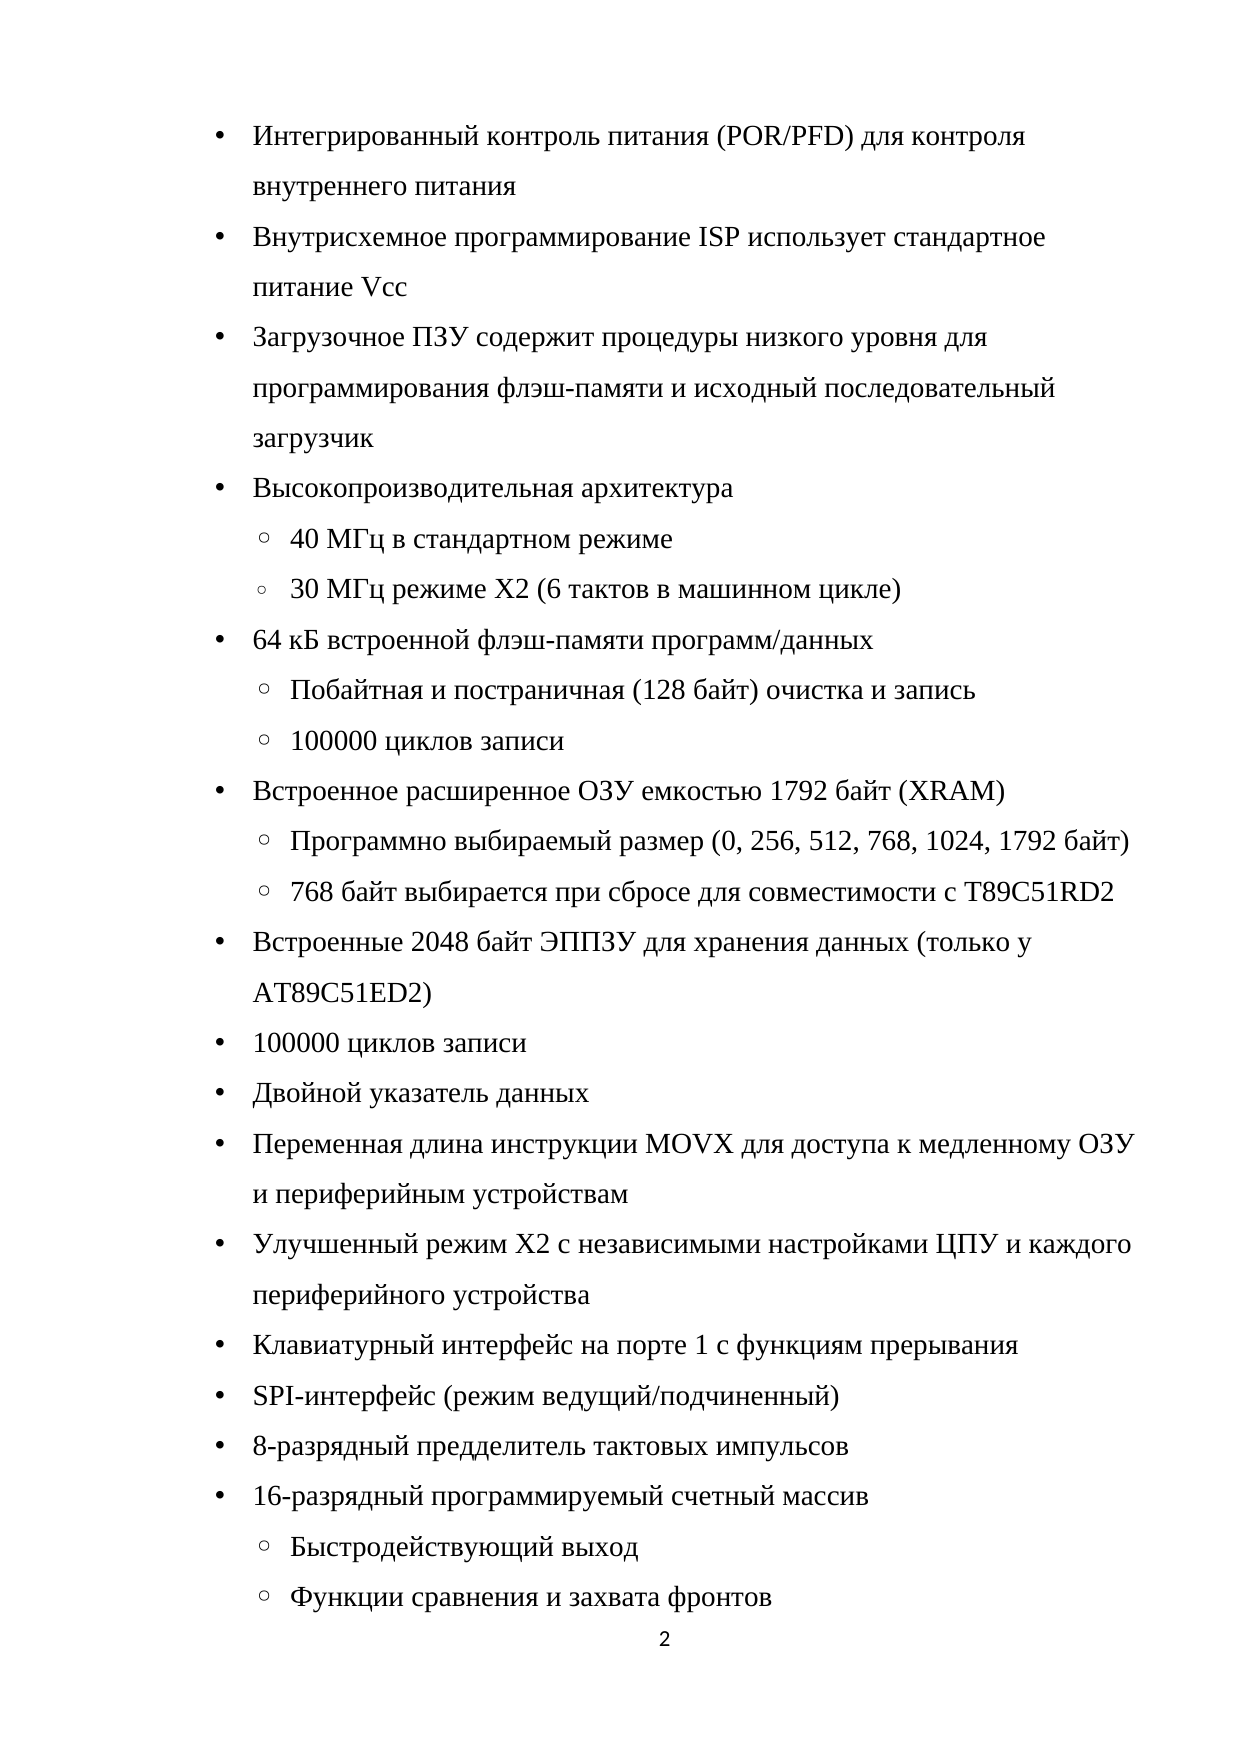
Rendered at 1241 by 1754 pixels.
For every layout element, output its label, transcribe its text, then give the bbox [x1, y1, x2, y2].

list 8-разрядный предделитель тактовых импульсов [215, 1428, 1152, 1462]
list Загрузочное ПЗУ содержит процедуры низкого уровня для программирования флэш-памяти и исходный последовательный загрузчик [215, 319, 1152, 454]
list Встроенное расширенное ОЗУ емкостью 1792 байт (XRAM) [215, 773, 1152, 807]
list Внутрисхемное программирование ISP использует стандартное питание Vсс [215, 219, 1152, 303]
list 768 байт выбирается при сбросе для совместимости с T89C51RD2 [252, 874, 1152, 907]
list Программно выбираемый размер (0, 256, 512, 768, 1024, 1792 байт) [252, 823, 1152, 857]
list Быстродействующий выход [252, 1529, 1152, 1563]
list 30 МГц режиме X2 (6 тактов в машинном цикле) [252, 571, 1152, 605]
list Клавиатурный интерфейс на порте 1 с функциям прерывания [215, 1327, 1152, 1361]
list 40 МГц в стандартном режиме [252, 521, 1152, 555]
list Переменная длина инструкции MOVX для доступа к медленному ОЗУ и периферийным устройствам [215, 1126, 1152, 1210]
list Функции сравнения и захвата фронтов [252, 1579, 1152, 1613]
list Интегрированный контроль питания (POR/PFD) для контроля внутреннего питания [215, 118, 1152, 202]
list SPI-интерфейс (режим ведущий/подчиненный) [215, 1378, 1152, 1411]
list 100000 циклов записи [215, 1025, 1152, 1059]
list Улучшенный режим X2 с независимыми настройками ЦПУ и каждого периферийного устройства [215, 1227, 1152, 1311]
list Высокопроизводительная архитектура [215, 471, 1152, 504]
list 16-разрядный программируемый счетный массив [215, 1478, 1152, 1512]
list Побайтная и постраничная (128 байт) очистка и запись [252, 672, 1152, 706]
list Двойной указатель данных [215, 1075, 1152, 1109]
list 100000 циклов записи [252, 723, 1152, 756]
list 64 кБ встроенной флэш-памяти программ/данных [215, 622, 1152, 655]
list Встроенные 2048 байт ЭППЗУ для хранения данных (только у AT89C51ED2) [215, 924, 1152, 1008]
